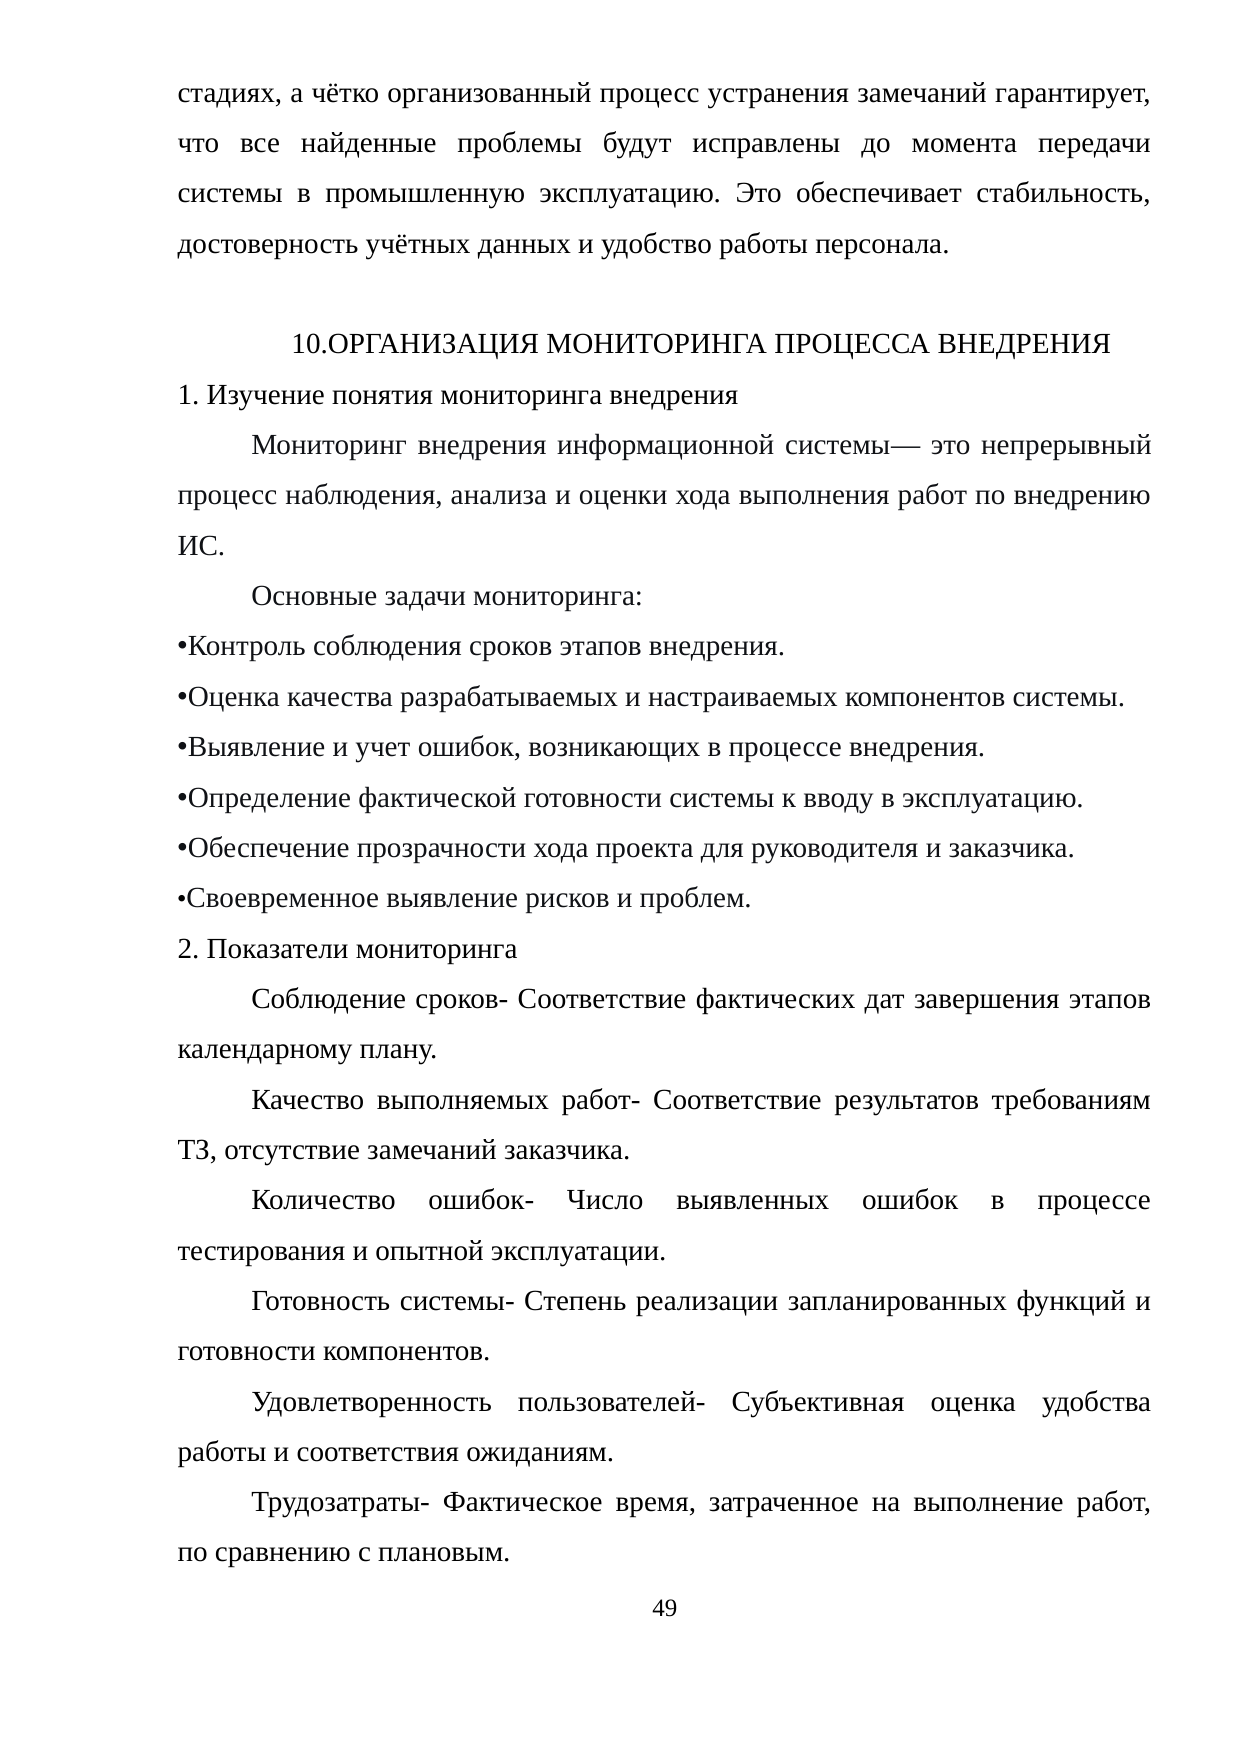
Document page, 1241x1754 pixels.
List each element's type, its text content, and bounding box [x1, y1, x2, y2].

text Количество ошибок- Число выявленных ошибок в процессе тестирования и опытной эксплуатации. [177, 1182, 1152, 1266]
text Готовность системы- Степень реализации запланированных функций и готовности компонентов. [177, 1283, 1152, 1367]
text Основные задачи мониторинга: [177, 578, 1152, 612]
list Выявление и учет ошибок, возникающих в процессе внедрения. [177, 729, 1152, 763]
list Определение фактической готовности системы к вводу в эксплуатацию. [177, 780, 1152, 813]
text Соблюдение сроков- Соответствие фактических дат завершения этапов календарному плану. [177, 981, 1152, 1065]
text Качество выполняемых работ- Соответствие результатов требованиям ТЗ, отсутствие замечаний заказчика. [177, 1082, 1152, 1166]
text Мониторинг внедрения информационной системы— это непрерывный процесс наблюдения, анализа и оценки хода выполнения работ по внедрению ИС. [177, 427, 1152, 561]
list Оценка качества разрабатываемых и настраиваемых компонентов системы. [177, 679, 1152, 712]
list Контроль соблюдения сроков этапов внедрения. [177, 628, 1152, 662]
text стадиях, а чётко организованный процесс устранения замечаний гарантирует, что все найденные проблемы будут исправлены до момента передачи системы в промышленную эксплуатацию. Это обеспечивает стабильность, достоверность учётных данных и удобство работы персонала. [177, 75, 1152, 259]
list Обеспечение прозрачности хода проекта для руководителя и заказчика. [177, 830, 1152, 864]
text 1. Изучение понятия мониторинга внедрения [177, 377, 1152, 410]
text Трудозатраты- Фактическое время, затраченное на выполнение работ, по сравнению с плановым. [177, 1484, 1152, 1568]
text 10.ОРГАНИЗАЦИЯ МОНИТОРИНГА ПРОЦЕССА ВНЕДРЕНИЯ [177, 327, 1152, 360]
list Своевременное выявление рисков и проблем. [177, 881, 1152, 914]
text 2. Показатели мониторинга [177, 931, 1152, 964]
text Удовлетворенность пользователей- Субъективная оценка удобства работы и соответствия ожиданиям. [177, 1384, 1152, 1467]
